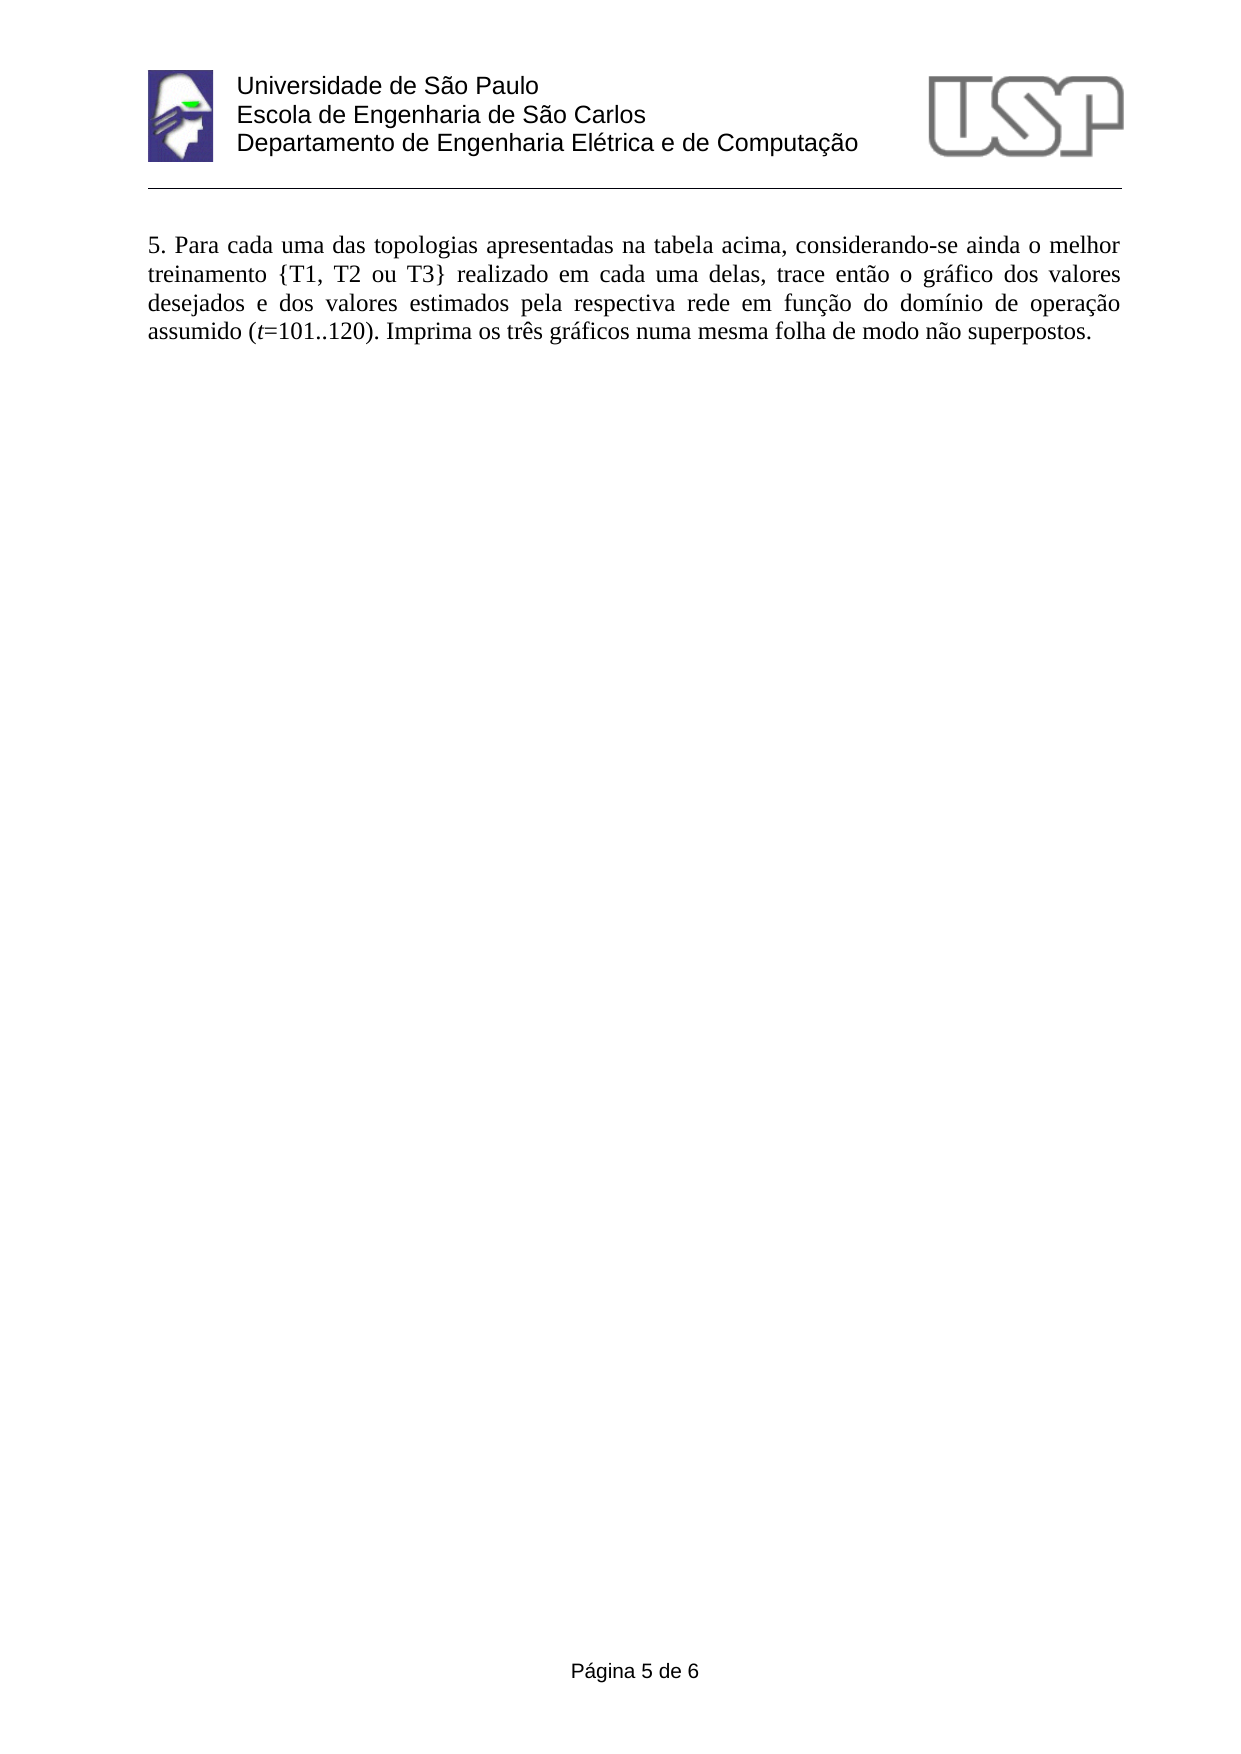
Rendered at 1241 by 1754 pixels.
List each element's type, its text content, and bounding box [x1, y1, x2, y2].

picture [147, 70, 214, 162]
list 5. Para cada uma das topologias apresentadas na tabela acima, considerando-se ainda o melhor treinamento {T1, T2 ou T3} realizado em cada uma delas, trace então o gráfico dos valores desejados e dos valores estimados pela respectiva rede em função do domínio de operação assumido (t=101..120). Imprima os três gráficos numa mesma folha de modo não superpostos. [148, 230, 1122, 345]
